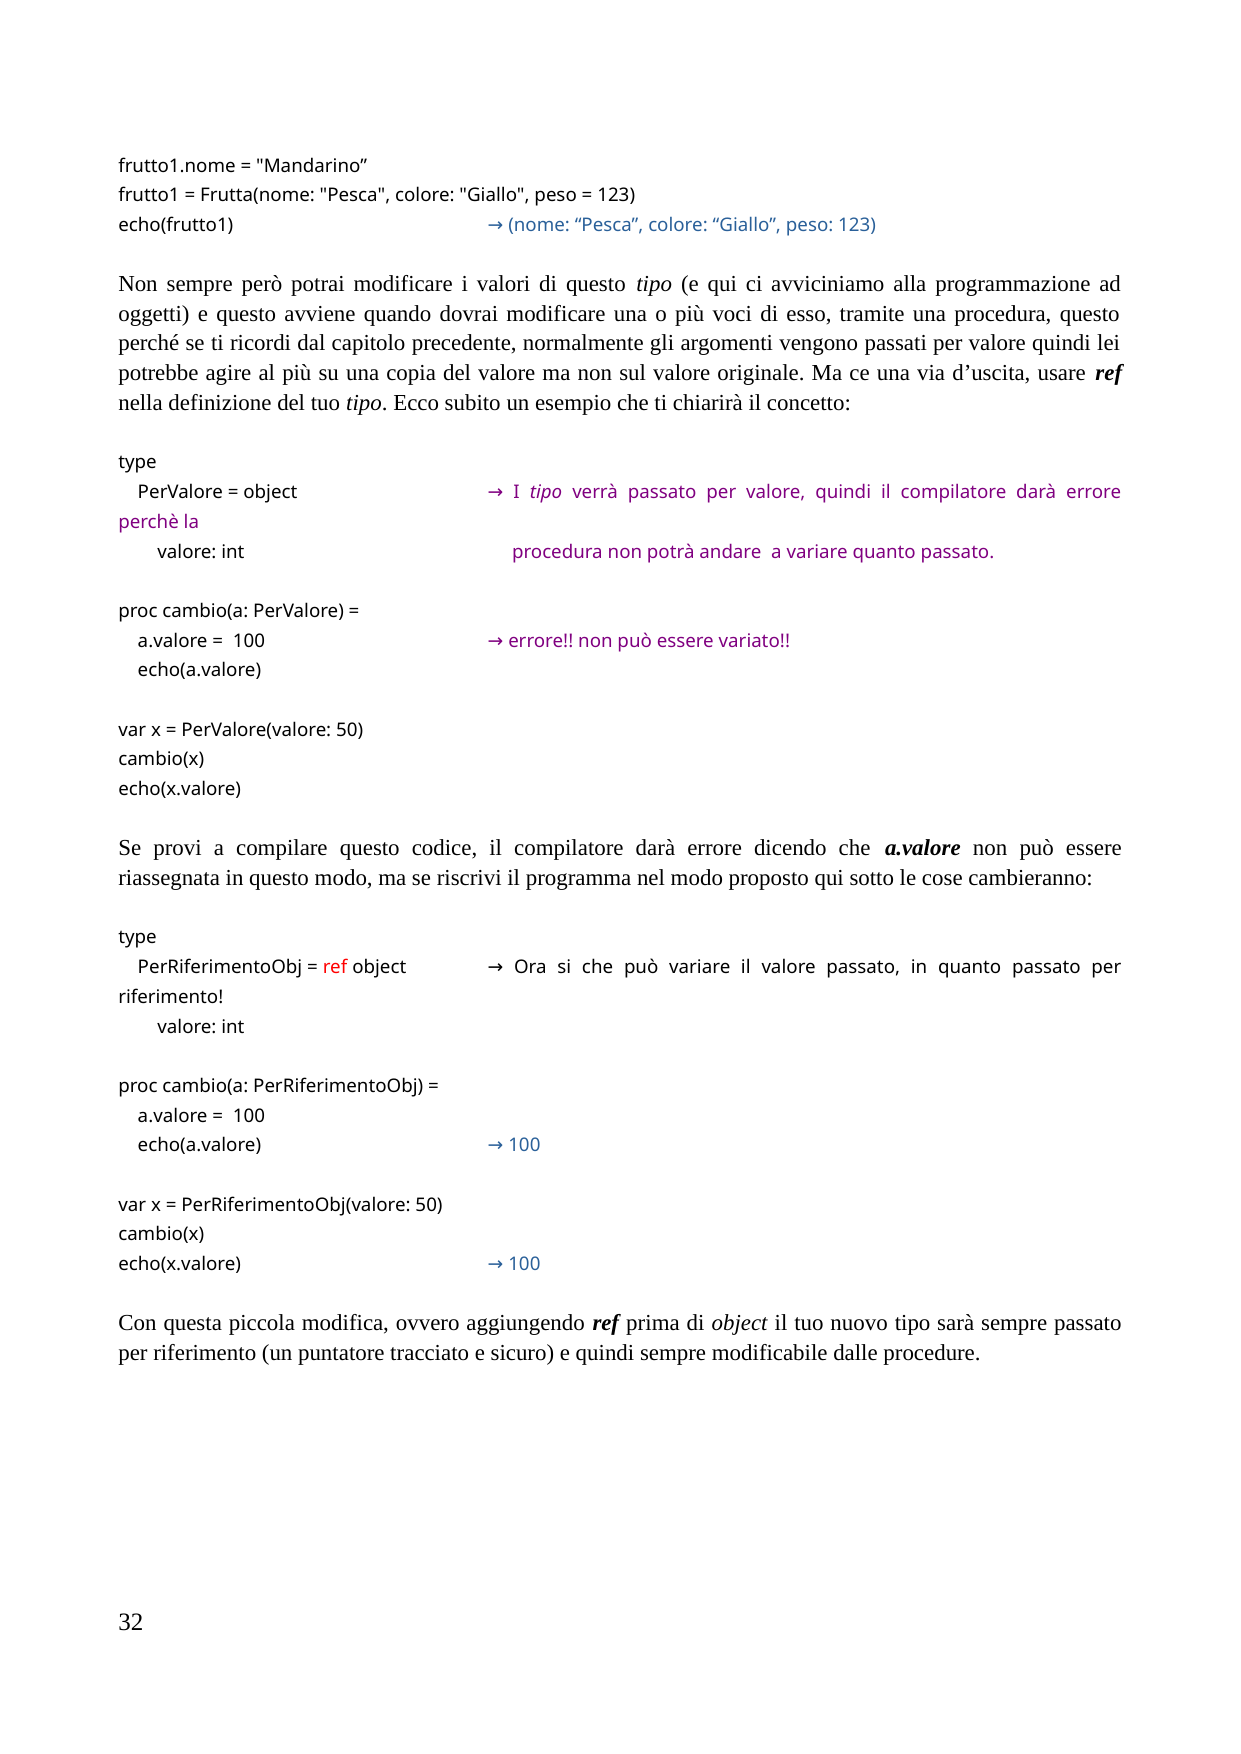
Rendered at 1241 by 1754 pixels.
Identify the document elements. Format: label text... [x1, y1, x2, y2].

text proc cambio(a: PerValore) = [118, 593, 1122, 623]
text var x = PerValore(valore: 50) [118, 712, 1122, 742]
text var x = PerRiferimentoObj(valore: 50) [118, 1187, 1122, 1217]
text proc cambio(a: PerRiferimentoObj) = [118, 1068, 1122, 1098]
text PerRiferimentoObj = ref object → Ora si che può variare il valore passato, in quanto passato per riferimento! [118, 949, 1122, 1009]
text Se provi a compilare questo codice, il compilatore darà errore dicendo che a.valore non può essere riassegnata in questo modo, ma se riscrivi il programma nel modo proposto qui sotto le cose cambieranno: [118, 831, 1122, 890]
text PerValore = object → I tipo verrà passato per valore, quindi il compilatore darà errore perchè la [118, 474, 1122, 534]
text valore: int [118, 1009, 1122, 1038]
text frutto1.nome = "Mandarino” [118, 148, 1122, 177]
text Con questa piccola modifica, ovvero aggiungendo ref prima di object il tuo nuovo tipo sarà sempre passato per riferimento (un puntatore tracciato e sicuro) e quindi sempre modificabile dalle procedure. [118, 1306, 1122, 1365]
text frutto1 = Frutta(nome: "Pesca", colore: "Giallo", peso = 123) [118, 177, 1122, 207]
text cambio(x) [118, 742, 1122, 771]
text echo(a.valore) [118, 652, 1122, 682]
text valore: int procedura non potrà andare a variare quanto passato. [118, 534, 1122, 563]
text echo(x.valore) [118, 771, 1122, 801]
text type [118, 920, 1122, 949]
text echo(frutto1) → (nome: “Pesca”, colore: “Giallo”, peso: 123) [118, 207, 1122, 237]
text echo(x.valore) → 100 [118, 1246, 1122, 1276]
text a.valore = 100 [118, 1098, 1122, 1127]
text Non sempre però potrai modificare i valori di questo tipo (e qui ci avviciniamo alla programmazione ad oggetti) e questo avviene quando dovrai modificare una o più voci di esso, tramite una procedura, questo perché se ti ricordi dal capitolo precedente, normalmente gli argomenti vengono passati per valore quindi lei potrebbe agire al più su una copia del valore ma non sul valore originale. Ma ce una via d’uscita, usare ref nella definizione del tuo tipo. Ecco subito un esempio che ti chiarirà il concetto: [118, 267, 1122, 415]
text cambio(x) [118, 1217, 1122, 1246]
text echo(a.valore) → 100 [118, 1127, 1122, 1157]
text a.valore = 100 → errore!! non può essere variato!! [118, 623, 1122, 652]
text type [118, 445, 1122, 474]
